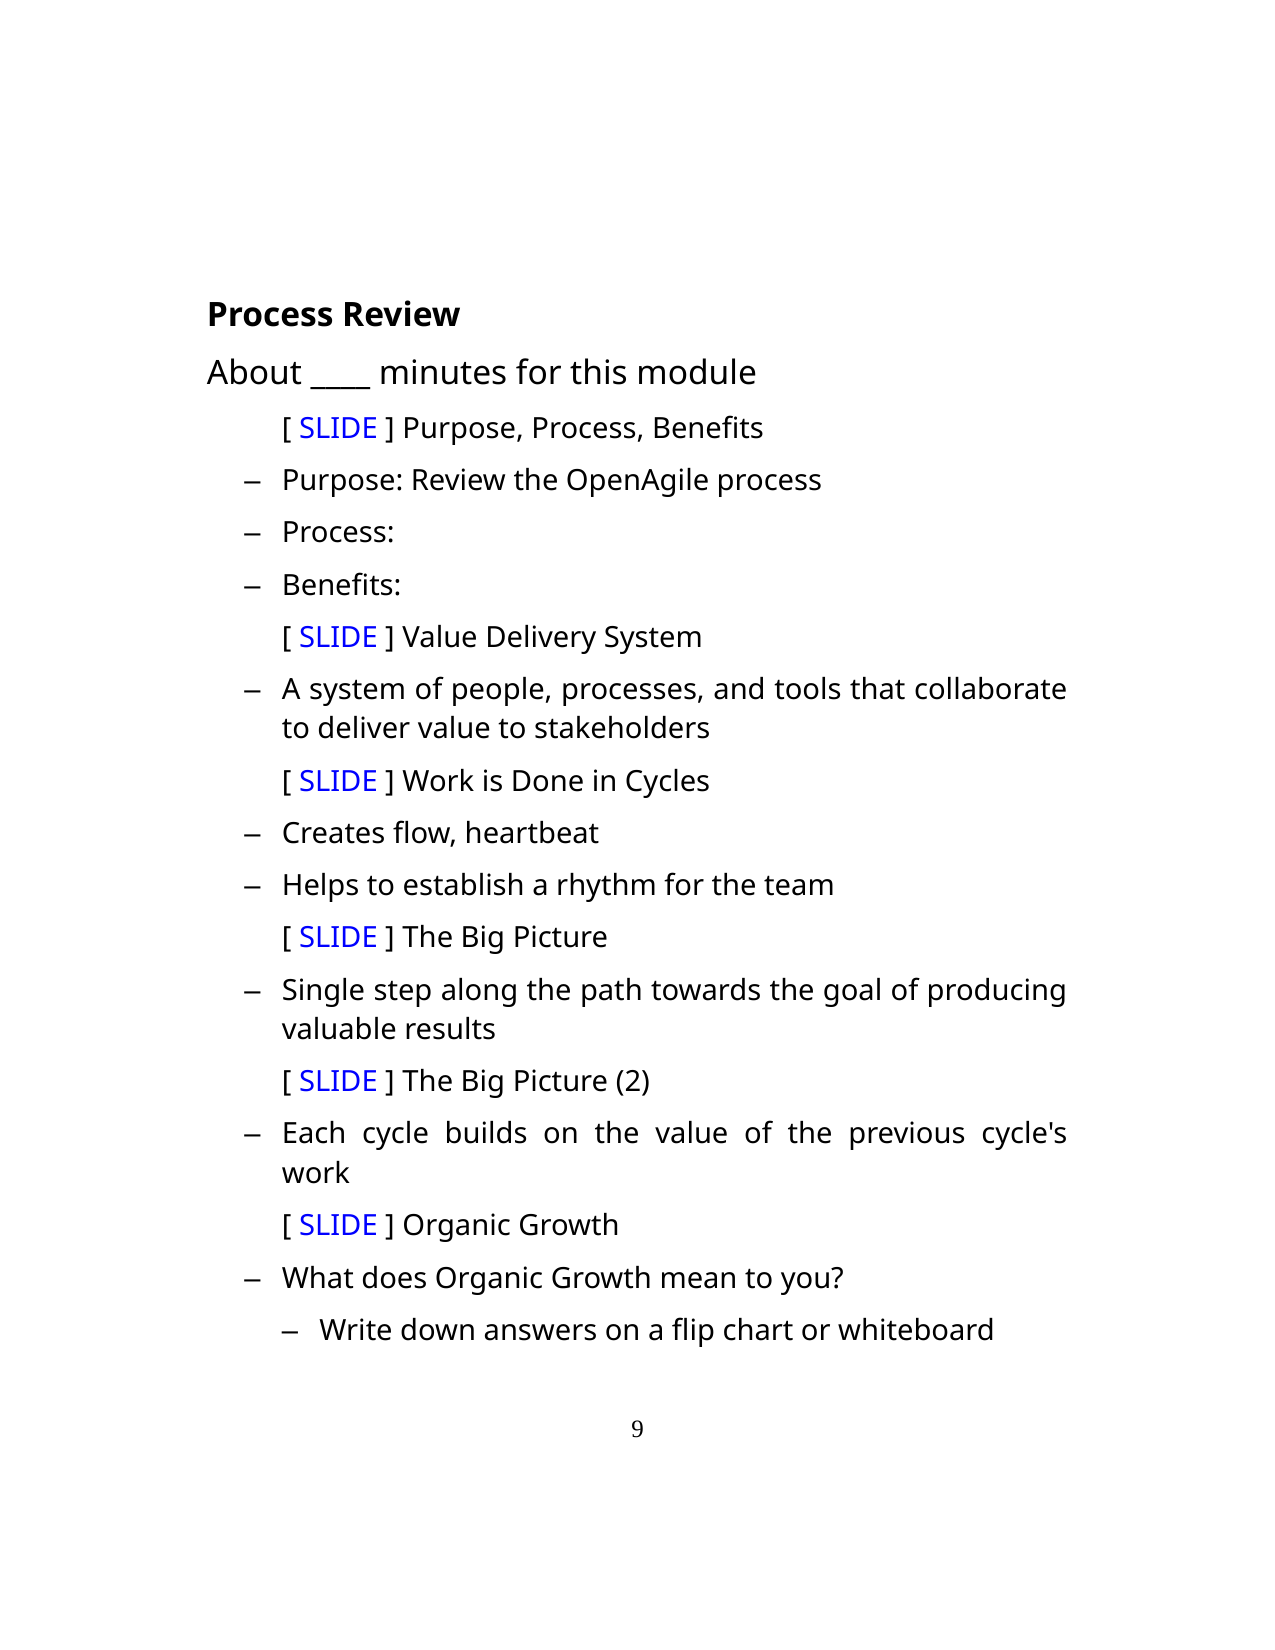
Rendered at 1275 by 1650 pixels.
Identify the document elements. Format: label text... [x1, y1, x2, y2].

text About ____ minutes for this module [207, 349, 1068, 395]
list Benefits: [244, 564, 1068, 603]
list Each cycle builds on the value of the previous cycle's work [244, 1113, 1068, 1192]
list Creates flow, heartbeat [244, 812, 1068, 852]
list Single step along the path towards the goal of producing valuable results [244, 969, 1068, 1048]
list [ SLIDE ] The Big Picture [244, 917, 1068, 956]
list [ SLIDE ] Organic Growth [244, 1205, 1068, 1244]
list What does Organic Growth mean to you? [244, 1257, 1068, 1297]
list A system of people, processes, and tools that collaborate to deliver value to stakeholders [244, 668, 1068, 747]
subtitle Process Review [207, 291, 1068, 336]
list Write down answers on a flip chart or whiteboard [282, 1309, 1068, 1349]
list [ SLIDE ] The Big Picture (2) [244, 1061, 1068, 1100]
list Purpose: Review the OpenAgile process [244, 459, 1068, 499]
list [ SLIDE ] Value Delivery System [244, 616, 1068, 656]
list [ SLIDE ] Work is Done in Cycles [244, 760, 1068, 800]
list Process: [244, 512, 1068, 551]
list [ SLIDE ] Purpose, Process, Benefits [244, 407, 1068, 447]
list Helps to establish a rhythm for the team [244, 864, 1068, 904]
